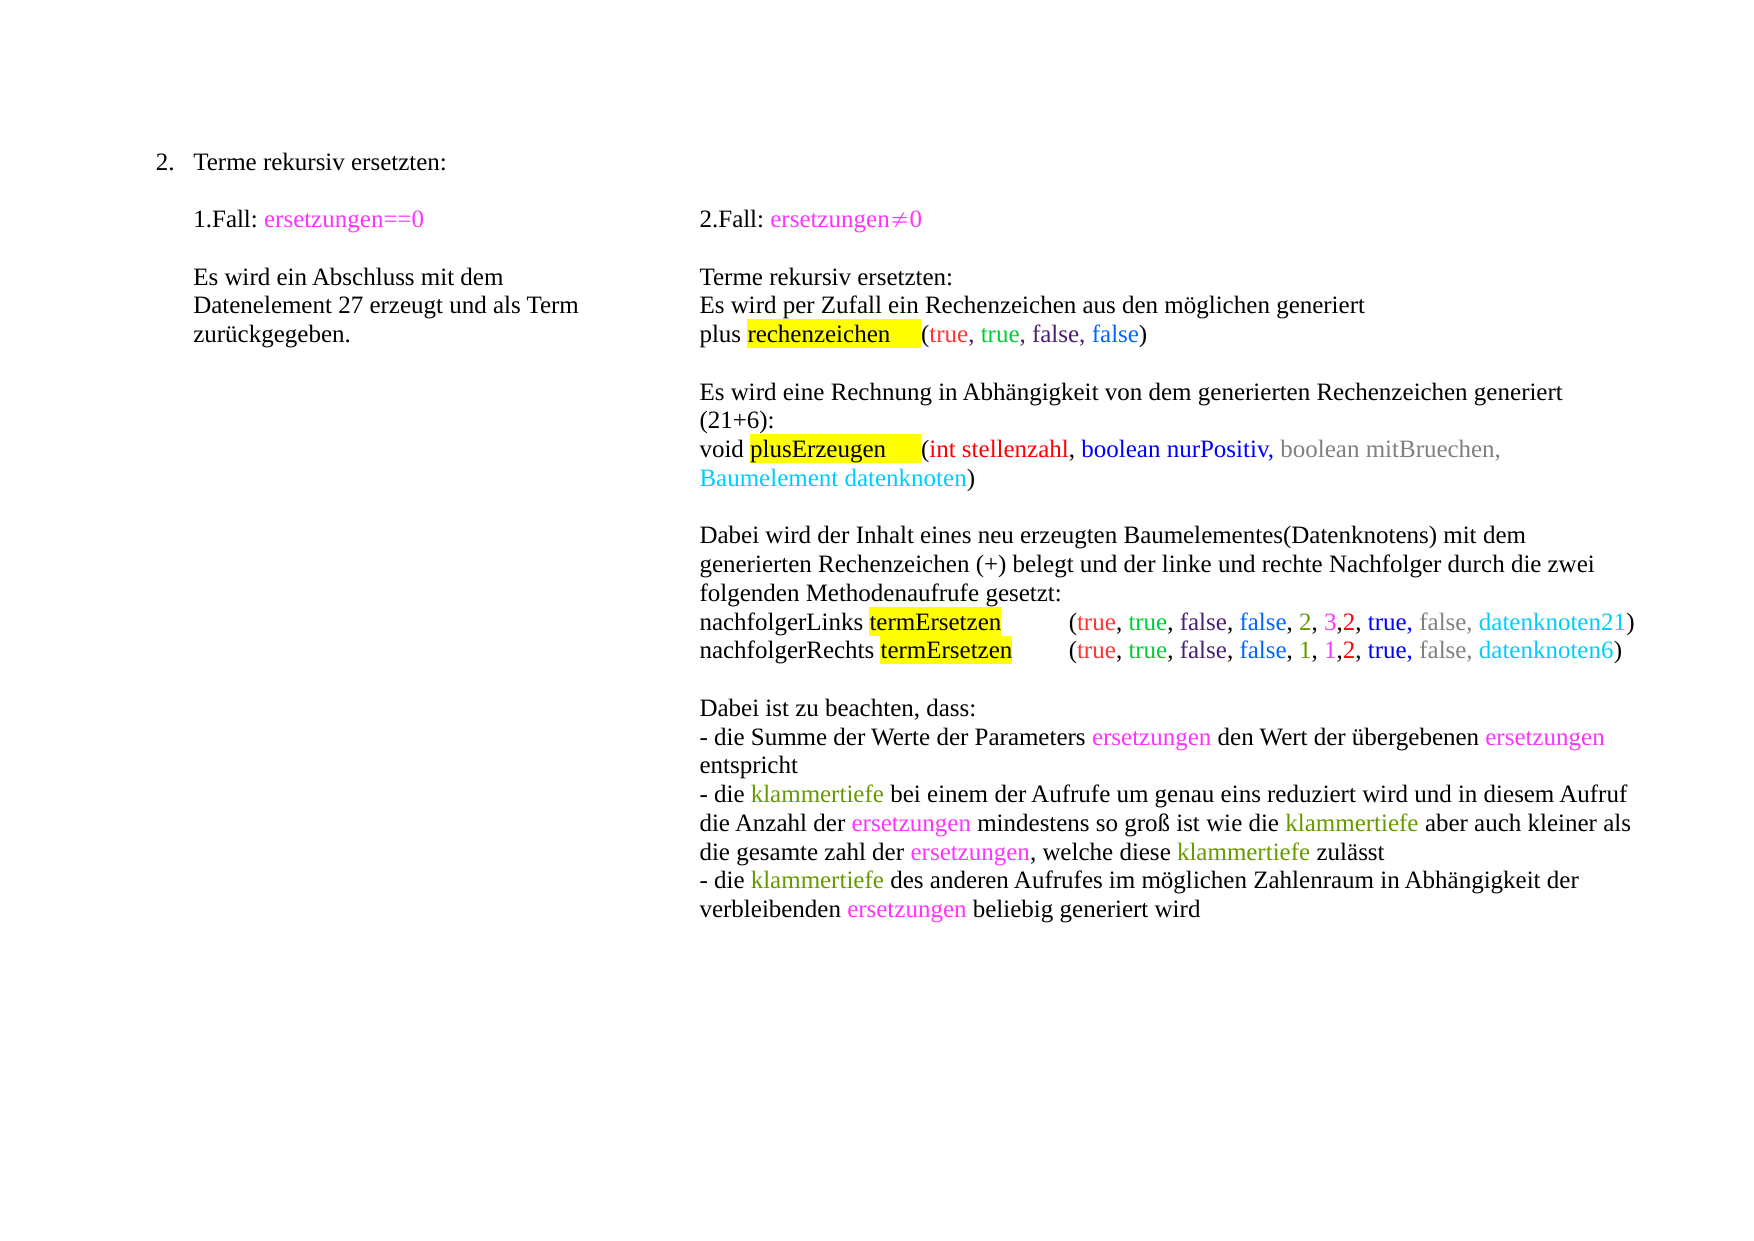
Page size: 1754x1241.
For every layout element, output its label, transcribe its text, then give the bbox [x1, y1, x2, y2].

list Terme rekursiv ersetzten: [156, 147, 1636, 204]
list 1.Fall: ersetzungen==0 [156, 204, 624, 233]
list 2.Fall: ersetzungen≠0 [662, 204, 1636, 233]
list Es wird ein Abschluss mit dem Datenelement 27 erzeugt und als Term zurückgegeben. [156, 262, 624, 348]
list Terme rekursiv ersetzten: Es wird per Zufall ein Rechenzeichen aus den möglichen generiert plus rechenzeichen (true, true, false, false) Es wird eine Rechnung in Abhängigkeit von dem generierten Rechenzeichen generiert (21+6): void plusErzeugen (int stellenzahl, boolean nurPositiv, boolean mitBruechen, Baumelement datenknoten) [662, 262, 1636, 492]
list Dabei wird der Inhalt eines neu erzeugten Baumelementes(Datenknotens) mit dem generierten Rechenzeichen (+) belegt und der linke und rechte Nachfolger durch die zwei folgenden Methodenaufrufe gesetzt: [662, 492, 1636, 607]
list nachfolgerLinks termErsetzen (true, true, false, false, 2, 3,2, true, false, datenknoten21) nachfolgerRechts termErsetzen (true, true, false, false, 1, 1,2, true, false, datenknoten6) Dabei ist zu beachten, dass: - die Summe der Werte der Parameters ersetzungen den Wert der übergebenen ersetzungen entspricht - die klammertiefe bei einem der Aufrufe um genau eins reduziert wird und in diesem Aufruf die Anzahl der ersetzungen mindestens so groß ist wie die klammertiefe aber auch kleiner als die gesamte zahl der ersetzungen, welche diese klammertiefe zulässt - die klammertiefe des anderen Aufrufes im möglichen Zahlenraum in Abhängigkeit der verbleibenden ersetzungen beliebig generiert wird [662, 607, 1636, 952]
